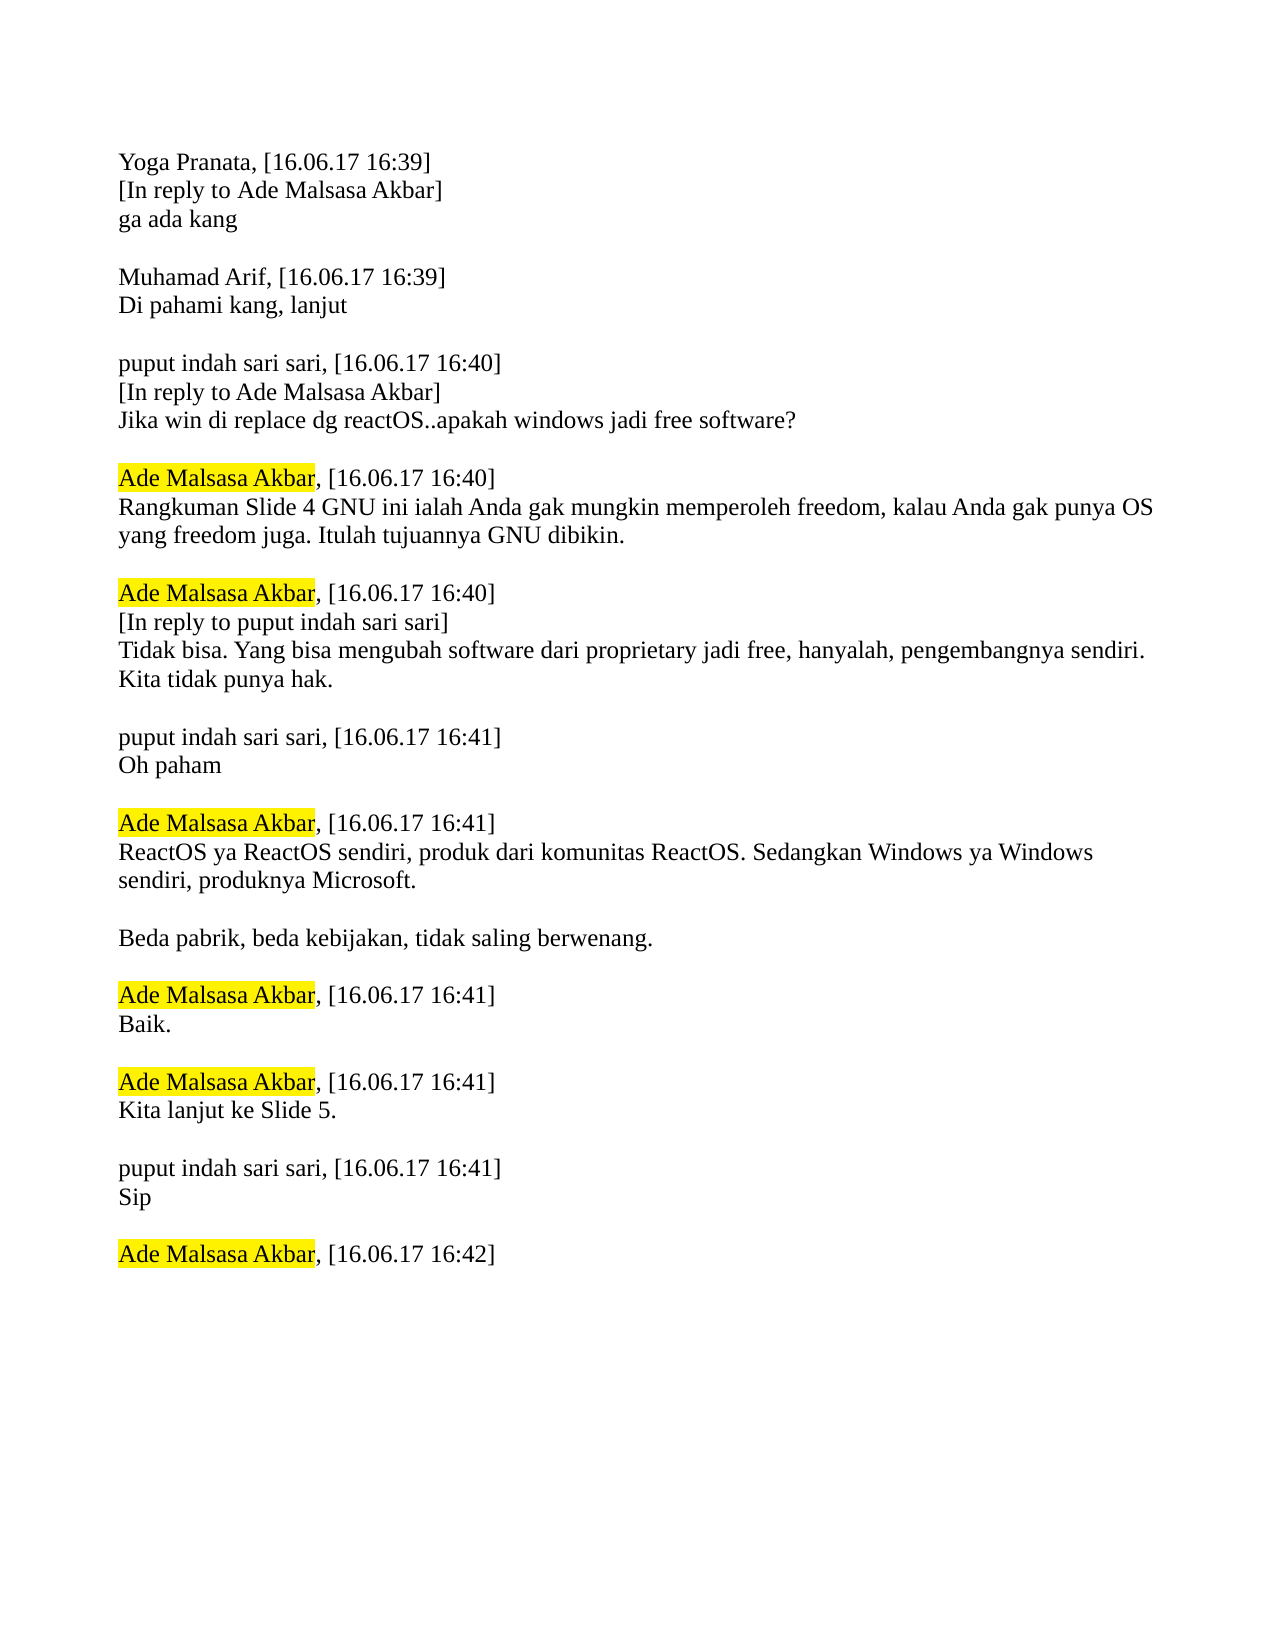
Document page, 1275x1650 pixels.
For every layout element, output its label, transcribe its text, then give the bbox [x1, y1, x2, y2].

text [In reply to Ade Malsasa Akbar] [118, 377, 1157, 406]
text Di pahami kang, lanjut [118, 291, 1157, 319]
text Yoga Pranata, [16.06.17 16:39] [118, 147, 1157, 176]
text Ade Malsasa Akbar, [16.06.17 16:41] [118, 808, 1157, 837]
text ReactOS ya ReactOS sendiri, produk dari komunitas ReactOS. Sedangkan Windows ya Windows sendiri, produknya Microsoft. [118, 837, 1157, 894]
text Rangkuman Slide 4 GNU ini ialah Anda gak mungkin memperoleh freedom, kalau Anda gak punya OS yang freedom juga. Itulah tujuannya GNU dibikin. [118, 492, 1157, 549]
text puput indah sari sari, [16.06.17 16:41] [118, 1153, 1157, 1182]
text ga ada kang [118, 204, 1157, 233]
text Baik. [118, 1009, 1157, 1038]
text [In reply to puput indah sari sari] [118, 607, 1157, 636]
text Oh paham [118, 751, 1157, 779]
text Ade Malsasa Akbar, [16.06.17 16:40] [118, 578, 1157, 607]
text Kita lanjut ke Slide 5. [118, 1096, 1157, 1124]
text Sip [118, 1182, 1157, 1211]
text Beda pabrik, beda kebijakan, tidak saling berwenang. [118, 923, 1157, 952]
text Ade Malsasa Akbar, [16.06.17 16:41] [118, 1067, 1157, 1096]
text Tidak bisa. Yang bisa mengubah software dari proprietary jadi free, hanyalah, pengembangnya sendiri. Kita tidak punya hak. [118, 636, 1157, 693]
text Ade Malsasa Akbar, [16.06.17 16:40] [118, 463, 1157, 492]
text puput indah sari sari, [16.06.17 16:41] [118, 722, 1157, 751]
text Muhamad Arif, [16.06.17 16:39] [118, 262, 1157, 291]
text Jika win di replace dg reactOS..apakah windows jadi free software? [118, 406, 1157, 434]
text [In reply to Ade Malsasa Akbar] [118, 176, 1157, 204]
text puput indah sari sari, [16.06.17 16:40] [118, 348, 1157, 377]
text Ade Malsasa Akbar, [16.06.17 16:41] [118, 981, 1157, 1009]
text Ade Malsasa Akbar, [16.06.17 16:42] [118, 1239, 1157, 1268]
